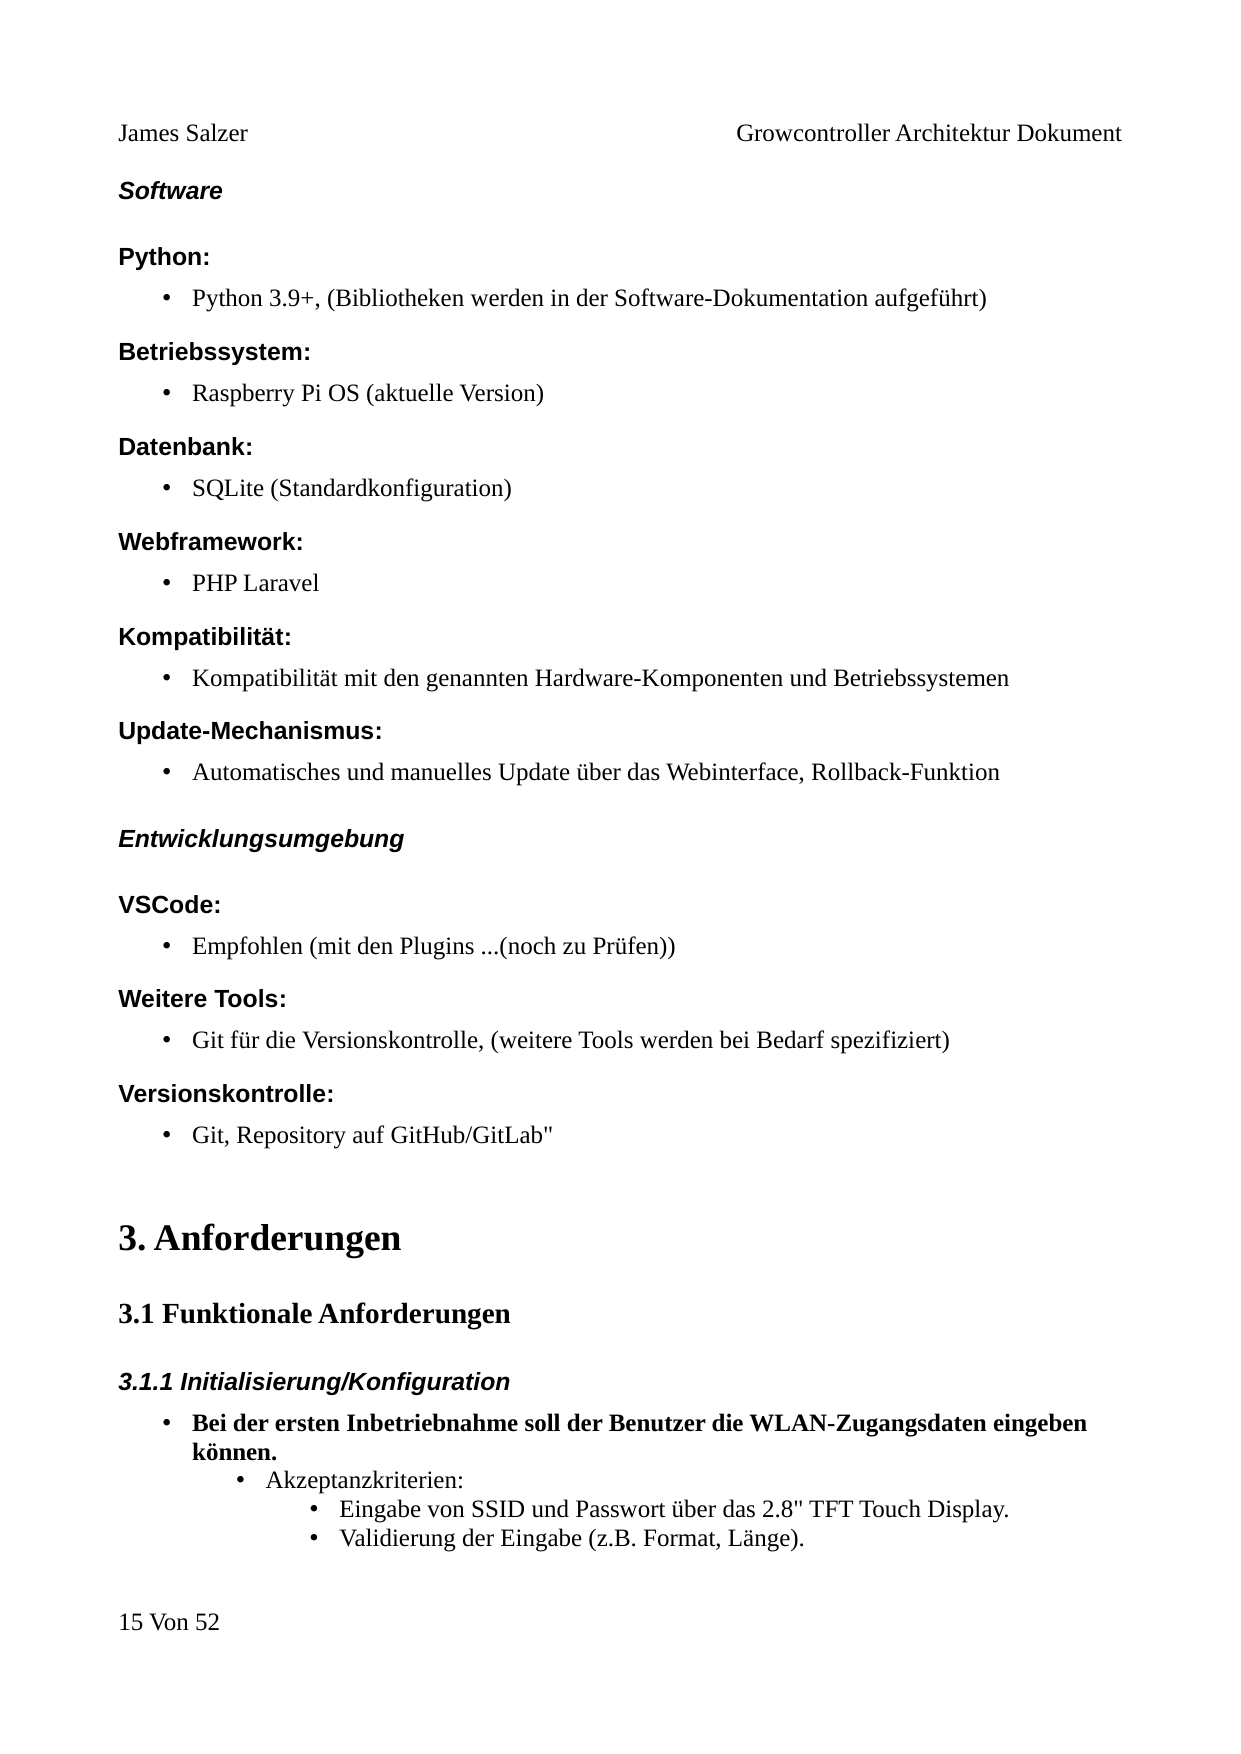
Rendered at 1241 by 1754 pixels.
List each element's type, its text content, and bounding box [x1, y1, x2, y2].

subtitle Weitere Tools: [118, 984, 1122, 1013]
subtitle 3. Anforderungen [118, 1215, 1122, 1258]
subtitle Versionskontrolle: [118, 1079, 1122, 1108]
subtitle Python: [118, 242, 1122, 271]
list Bei der ersten Inbetriebnahme soll der Benutzer die WLAN-Zugangsdaten eingeben können. [162, 1408, 1122, 1466]
subtitle Entwicklungsumgebung [118, 824, 1122, 852]
list Validierung der Eingabe (z.B. Format, Länge). [309, 1523, 1122, 1552]
subtitle Datenbank: [118, 432, 1122, 461]
subtitle VSCode: [118, 890, 1122, 918]
list Empfohlen (mit den Plugins ...(noch zu Prüfen)) [162, 931, 1122, 959]
list Git, Repository auf GitHub/GitLab" [162, 1120, 1122, 1149]
list Git für die Versionskontrolle, (weitere Tools werden bei Bedarf spezifiziert) [162, 1026, 1122, 1054]
list Python 3.9+, (Bibliotheken werden in der Software-Dokumentation aufgeführt) [162, 283, 1122, 312]
subtitle Webframework: [118, 527, 1122, 555]
list Raspberry Pi OS (aktuelle Version) [162, 378, 1122, 407]
list Automatisches und manuelles Update über das Webinterface, Rollback-Funktion [162, 757, 1122, 786]
list SQLite (Standardkonfiguration) [162, 473, 1122, 502]
subtitle Software [118, 176, 1122, 205]
subtitle Update-Mechanismus: [118, 716, 1122, 745]
list Akzeptanzkriterien: [236, 1466, 1122, 1494]
subtitle Betriebssystem: [118, 337, 1122, 366]
list Eingabe von SSID und Passwort über das 2.8" TFT Touch Display. [309, 1494, 1122, 1523]
list PHP Laravel [162, 568, 1122, 597]
subtitle Kompatibilität: [118, 622, 1122, 650]
list Kompatibilität mit den genannten Hardware-Komponenten und Betriebssystemen [162, 663, 1122, 691]
subtitle 3.1.1 Initialisierung/Konfiguration [118, 1367, 1122, 1396]
subtitle 3.1 Funktionale Anforderungen [118, 1296, 1122, 1329]
